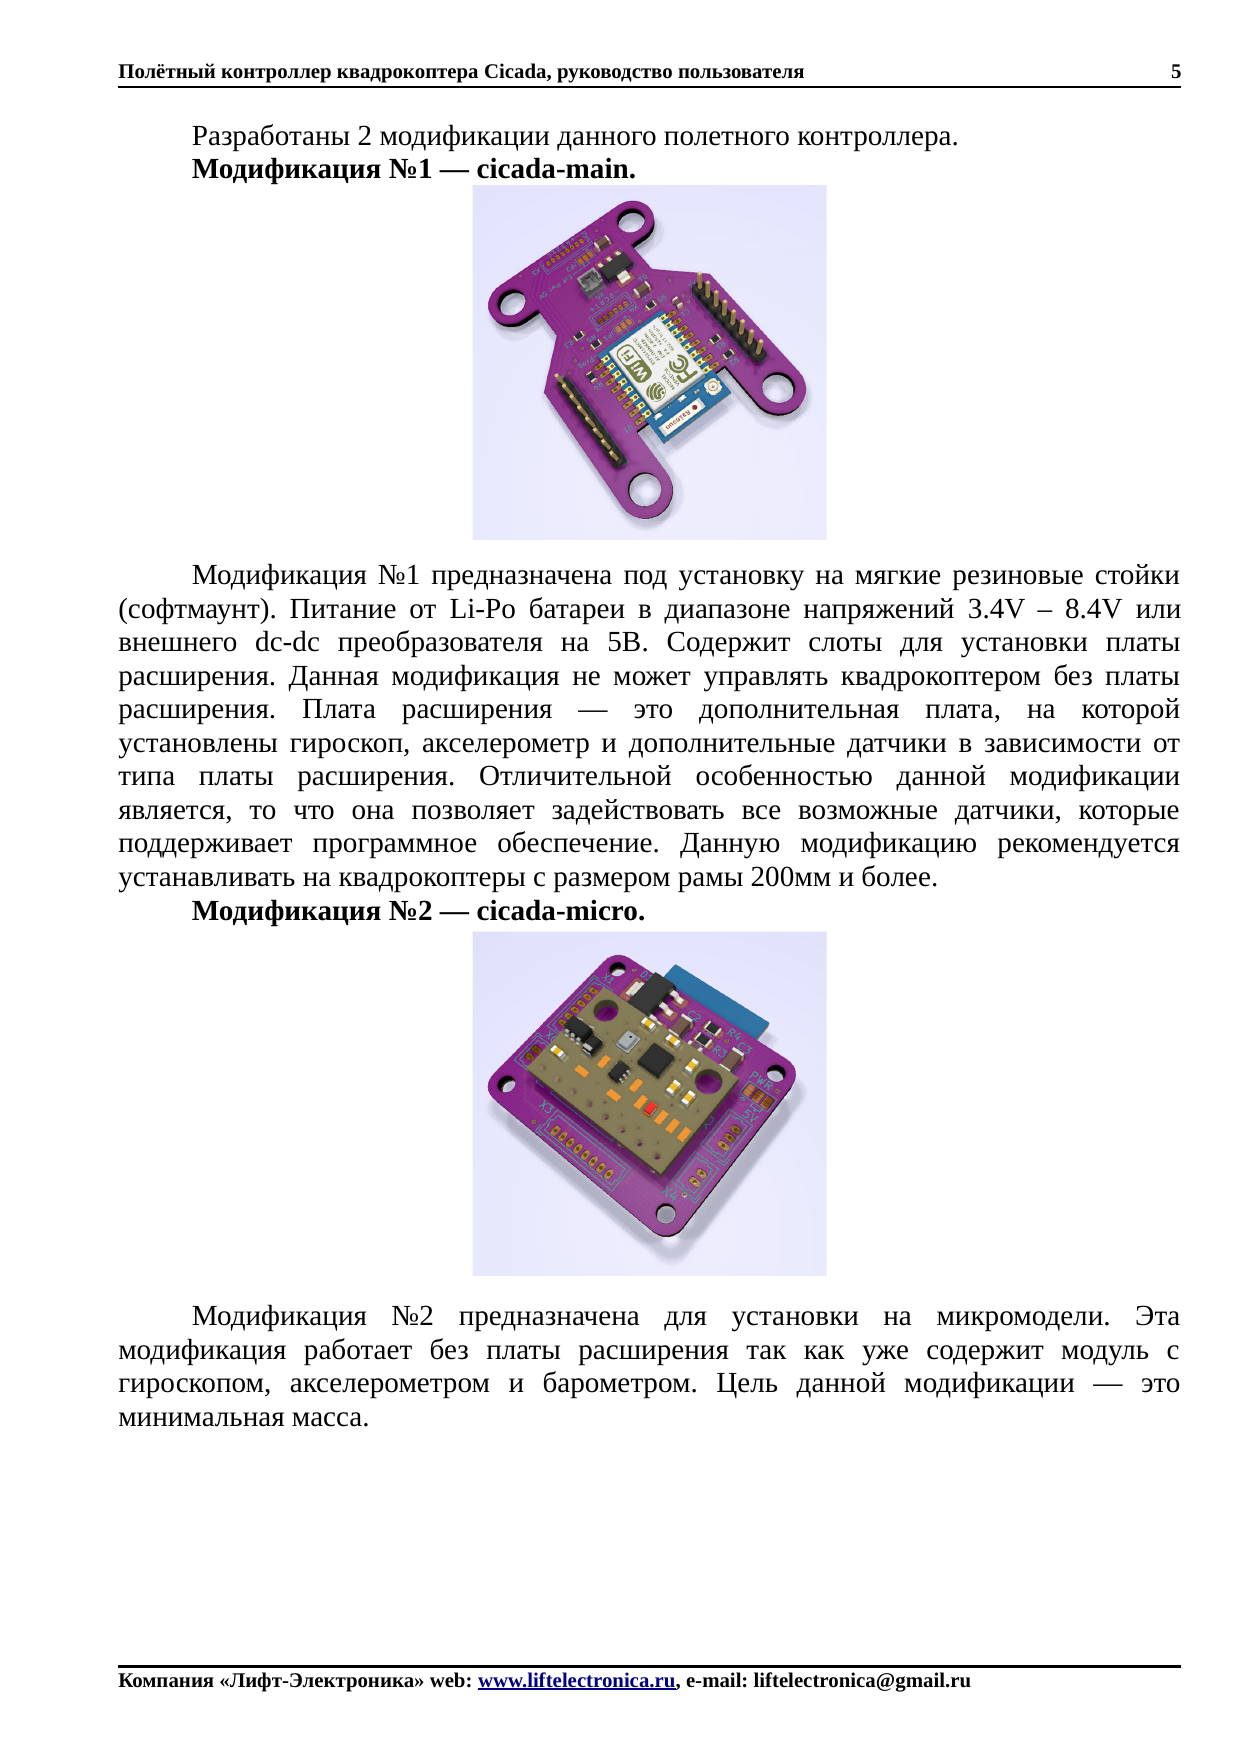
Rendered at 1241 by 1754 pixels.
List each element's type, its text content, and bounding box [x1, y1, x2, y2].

text Модификация №1 — cicada-main. [118, 152, 1181, 185]
text Модификация №2 — cicada-micro. [118, 893, 1181, 926]
picture [472, 185, 827, 540]
text Модификация №2 предназначена для установки на микромодели. Эта модификация работает без платы расширения так как уже содержит модуль с гироскопом, акселерометром и барометром. Цель данной модификации — это минимальная масса. [118, 926, 1181, 1432]
text Модификация №1 предназначена под установку на мягкие резиновые стойки (софтмаунт). Питание от Li-Po батареи в диапазоне напряжений 3.4V – 8.4V или внешнего dc-dc преобразователя на 5В. Содержит слоты для установки платы расширения. Данная модификация не может управлять квадрокоптером без платы расширения. Плата расширения — это дополнительная плата, на которой установлены гироскоп, акселерометр и дополнительные датчики в зависимости от типа платы расширения. Отличительной особенностью данной модификации является, то что она позволяет задействовать все возможные датчики, которые поддерживает программное обеспечение. Данную модификацию рекомендуется устанавливать на квадрокоптеры с размером рамы 200мм и более. [118, 185, 1181, 893]
picture [472, 926, 827, 1281]
text Разработаны 2 модификации данного полетного контроллера. [118, 118, 1181, 152]
